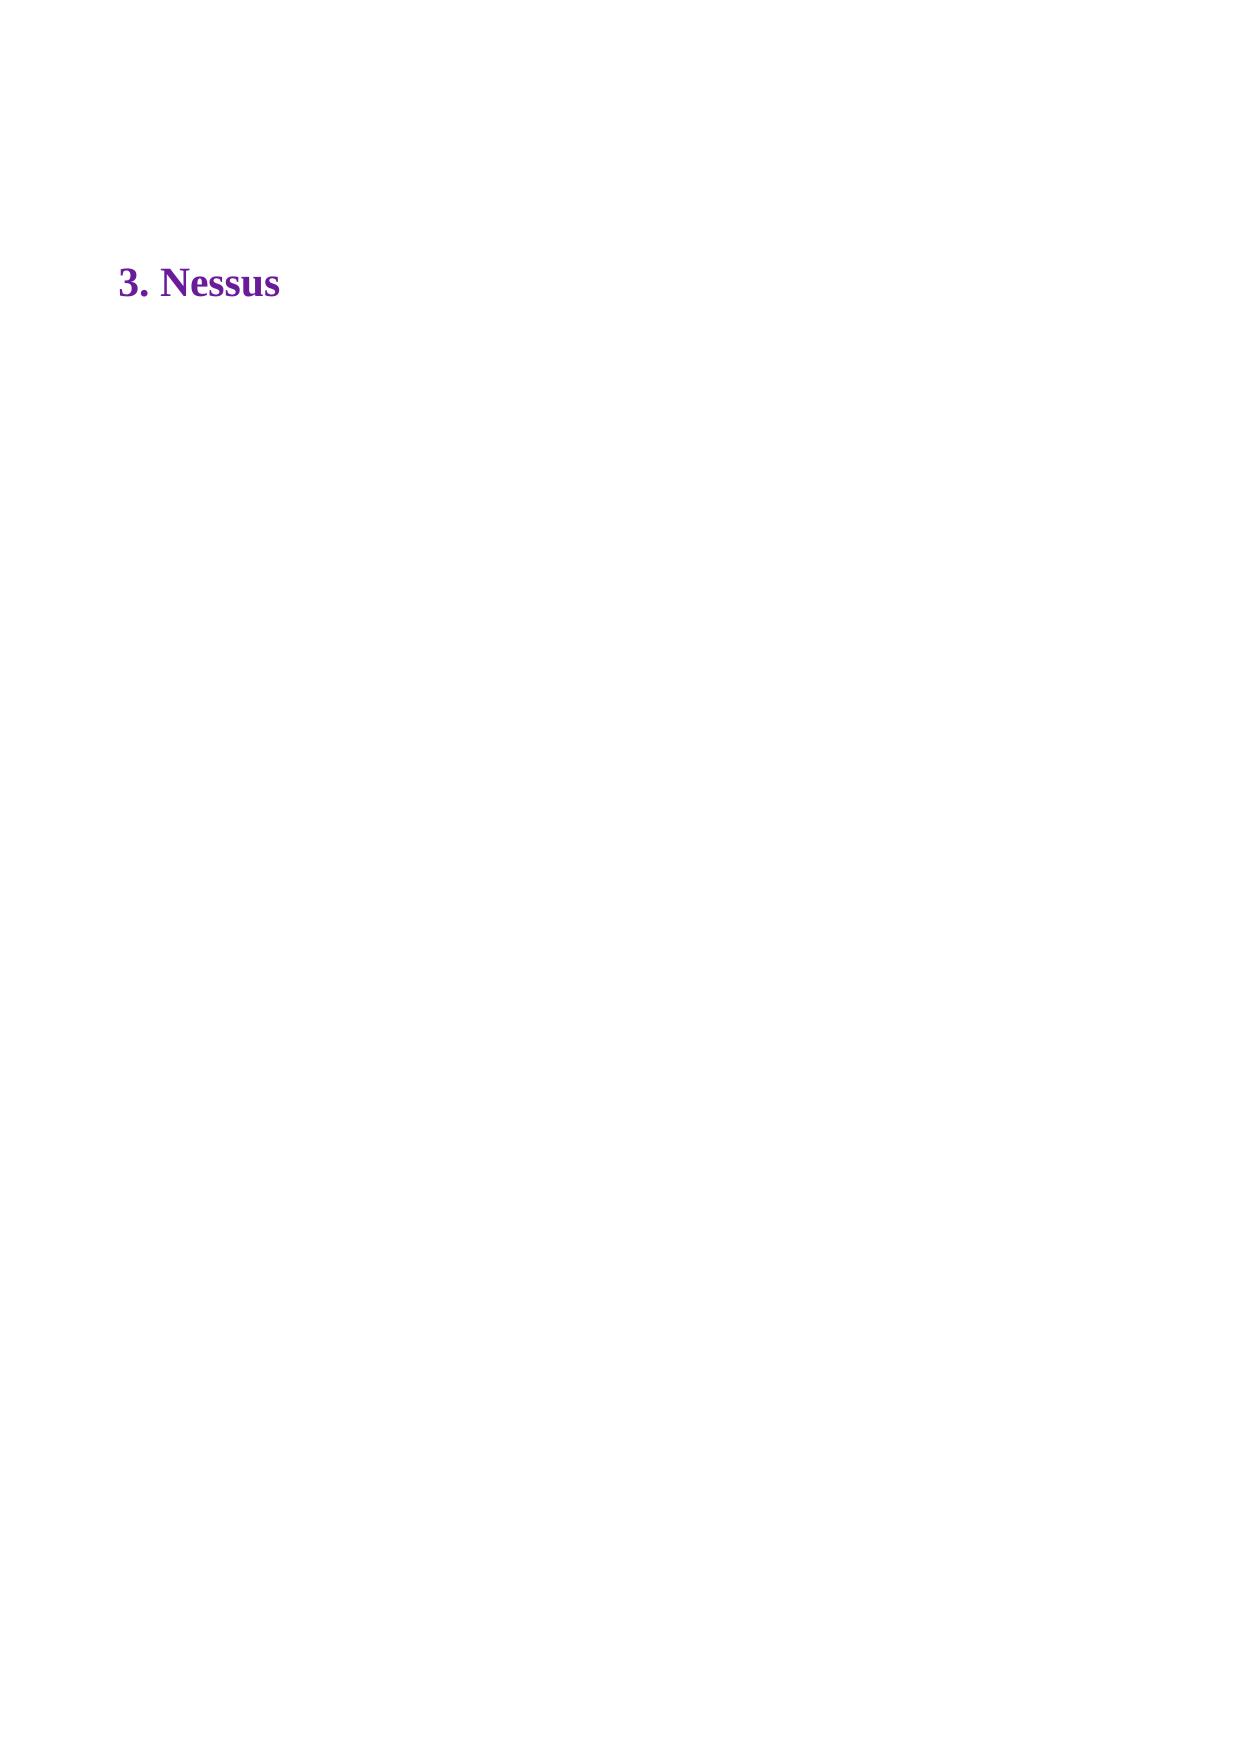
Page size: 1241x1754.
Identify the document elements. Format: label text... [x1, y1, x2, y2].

text 3. Nessus [118, 257, 1122, 305]
